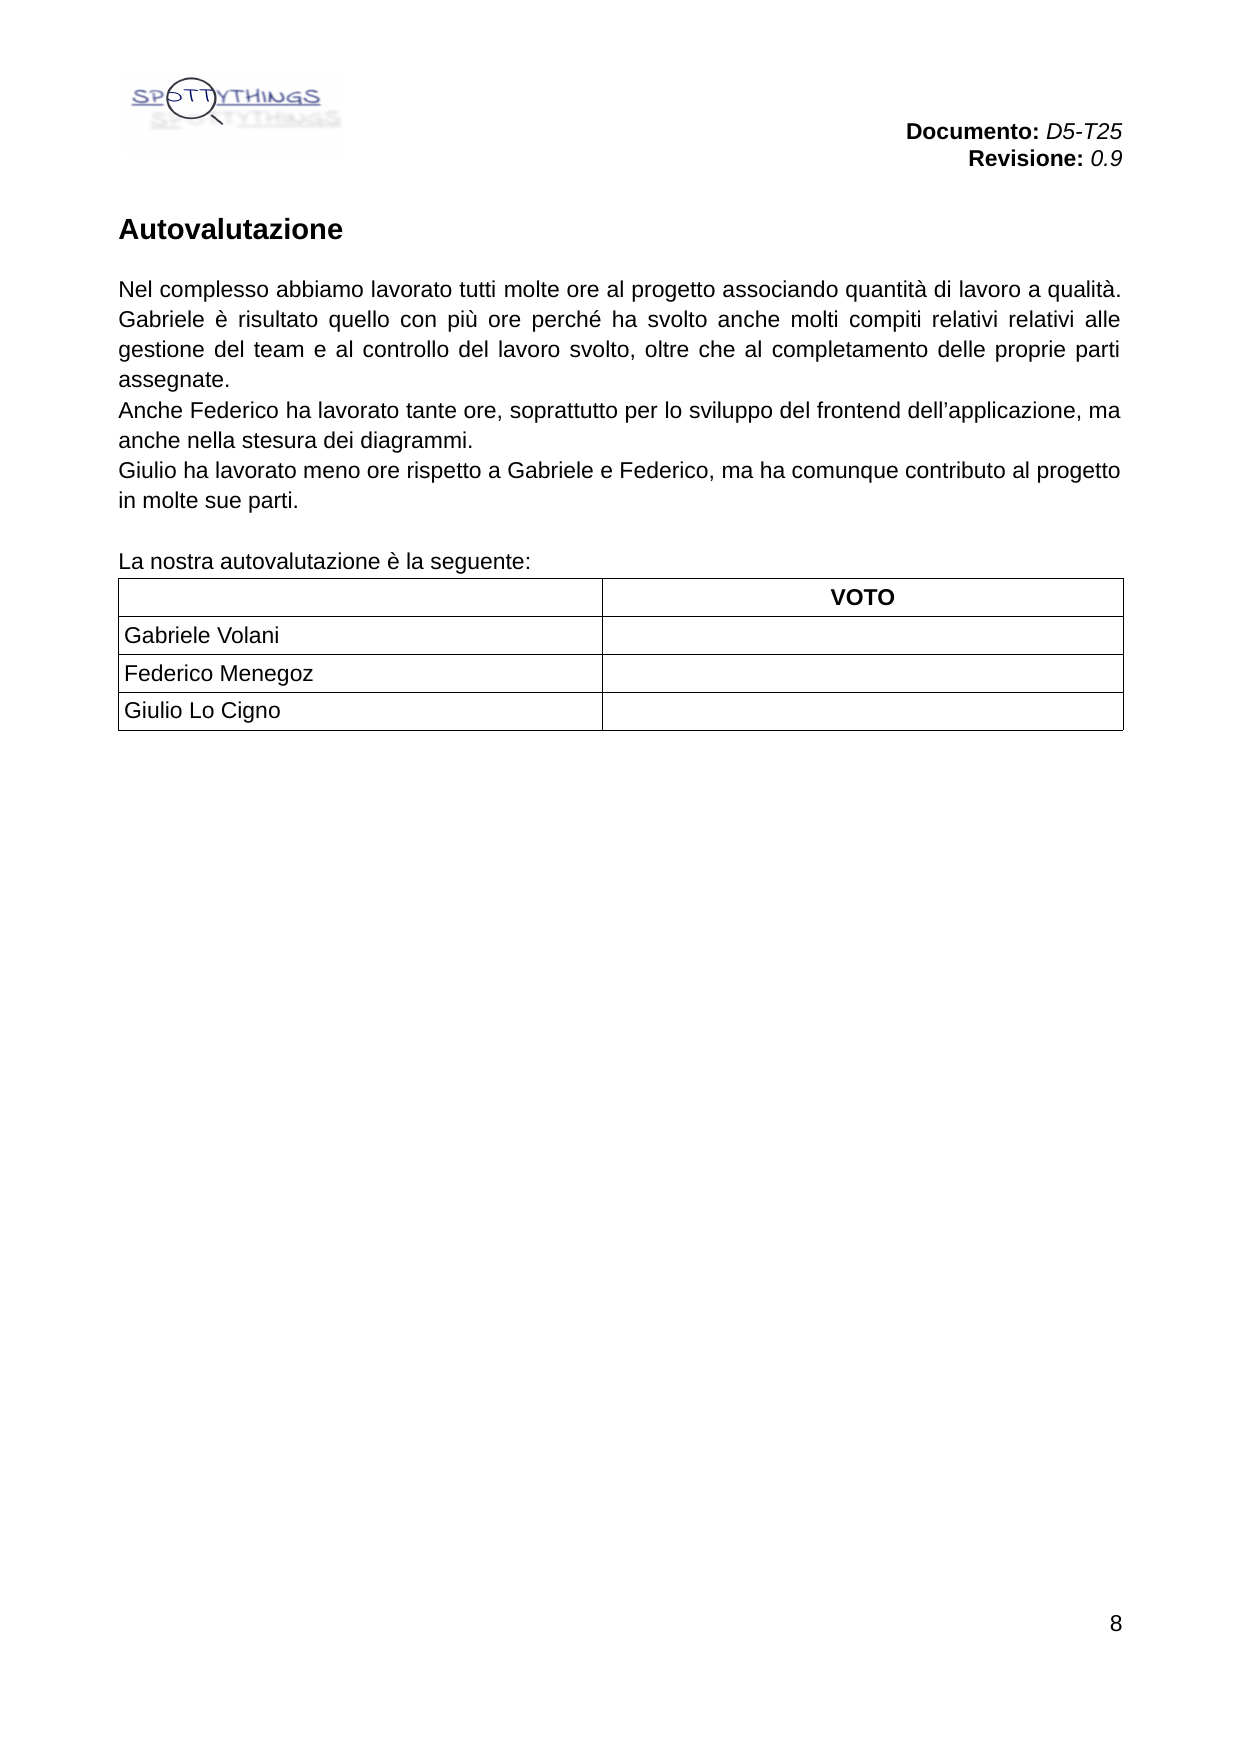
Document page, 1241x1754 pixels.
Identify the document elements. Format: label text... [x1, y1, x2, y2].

table_cell Federico Menegoz [119, 655, 602, 692]
text Giulio ha lavorato meno ore rispetto a Gabriele e Federico, ma ha comunque contributo al progetto in molte sue parti. [118, 457, 1122, 514]
text Anche Federico ha lavorato tante ore, soprattutto per lo sviluppo del frontend dell’applicazione, ma anche nella stesura dei diagrammi. [118, 397, 1122, 453]
table_cell Gabriele Volani [119, 617, 602, 654]
table_header [119, 579, 602, 616]
subtitle Autovalutazione [118, 212, 1122, 246]
table_cell [603, 655, 1123, 692]
text La nostra autovalutazione è la seguente: [118, 548, 1122, 574]
text Nel complesso abbiamo lavorato tutti molte ore al progetto associando quantità di lavoro a qualità. Gabriele è risultato quello con più ore perché ha svolto anche molti compiti relativi relativi alle gestione del team e al controllo del lavoro svolto, oltre che al completamento delle proprie parti assegnate. [118, 276, 1122, 393]
table_header VOTO [603, 579, 1123, 616]
table_cell [603, 693, 1123, 729]
table_cell [603, 617, 1123, 654]
table_cell Giulio Lo Cigno [119, 693, 602, 729]
picture [123, 73, 345, 156]
